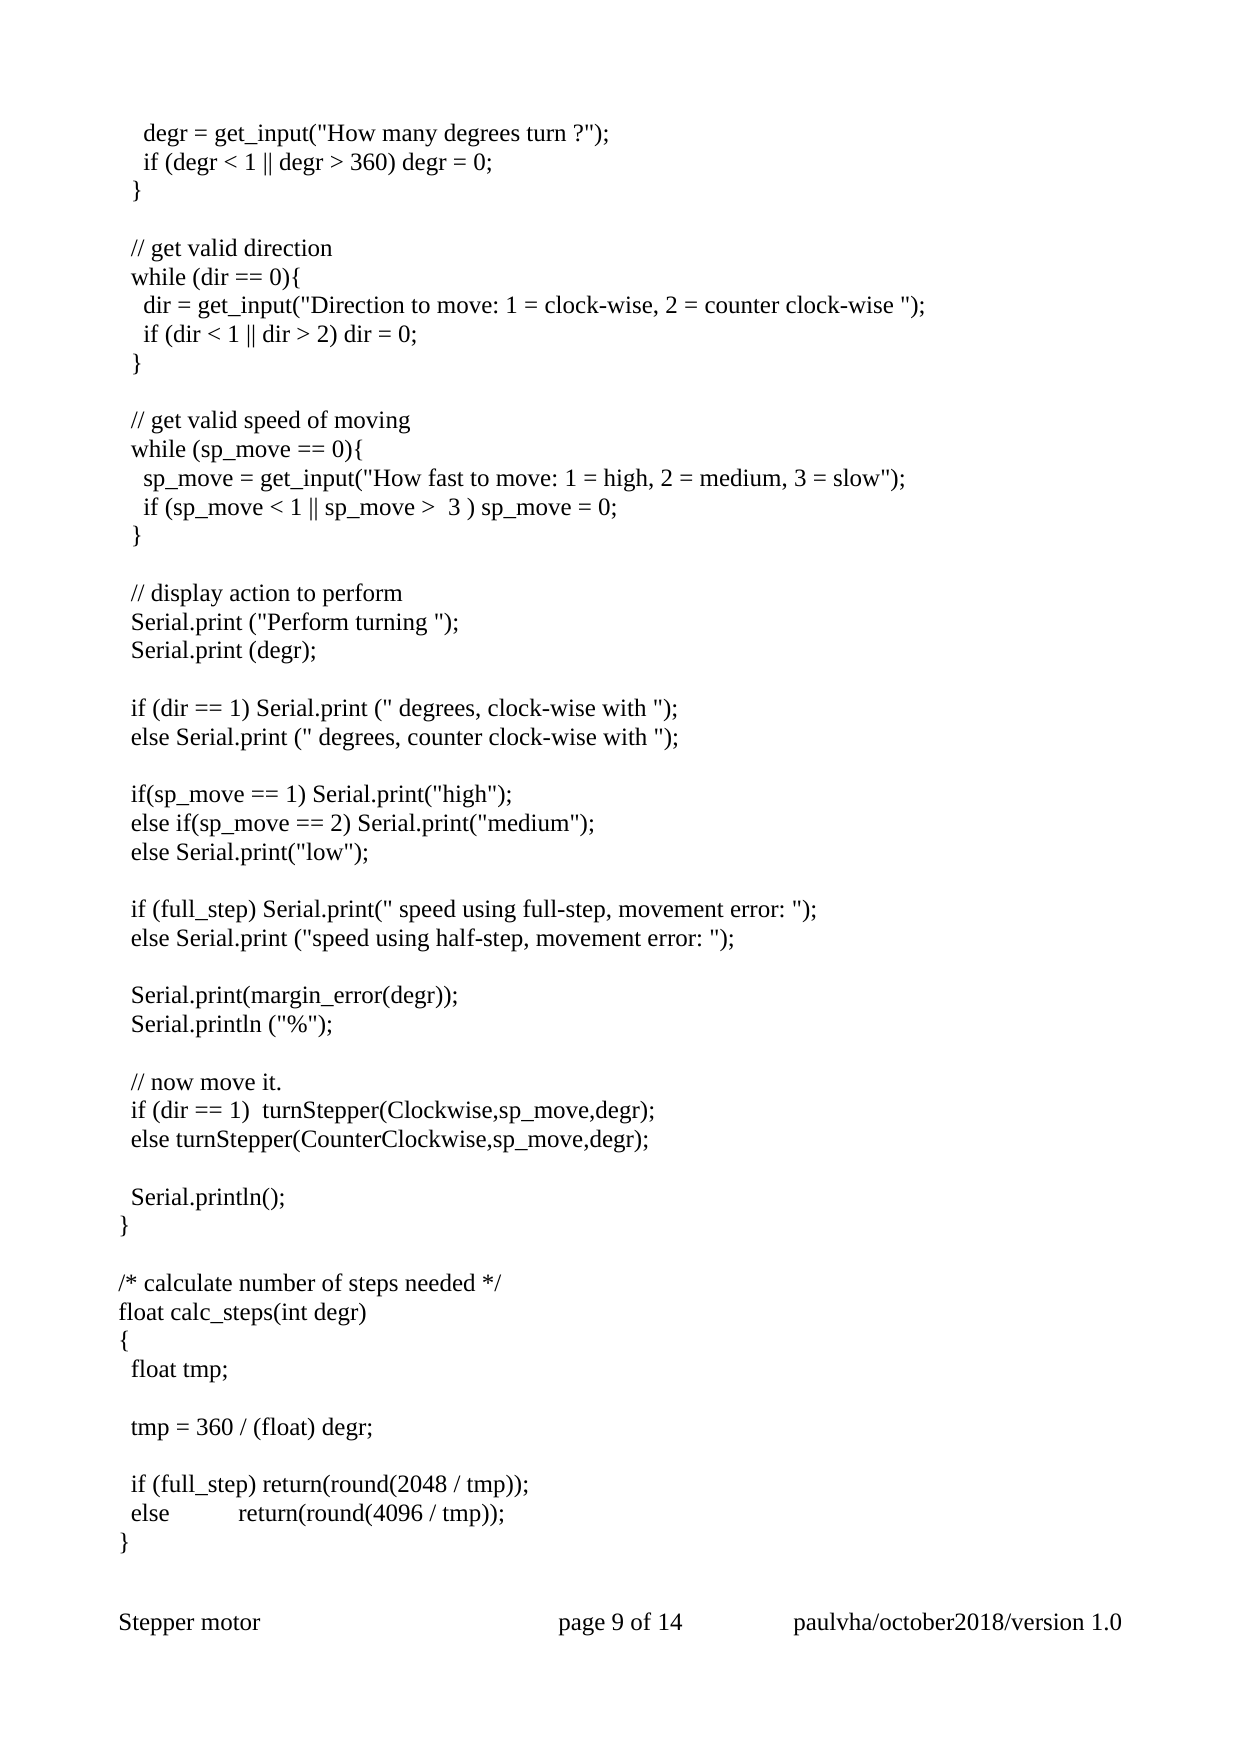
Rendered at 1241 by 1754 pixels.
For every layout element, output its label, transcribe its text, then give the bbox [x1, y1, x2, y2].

text Serial.println(); [118, 1182, 1122, 1211]
text while (sp_move == 0){ [118, 434, 1122, 463]
text if(sp_move == 1) Serial.print("high"); [118, 779, 1122, 808]
text float calc_steps(int degr) [118, 1297, 1122, 1326]
text if (degr < 1 || degr > 360) degr = 0; [118, 147, 1122, 176]
text else turnStepper(CounterClockwise,sp_move,degr); [118, 1124, 1122, 1153]
text Serial.println ("%"); [118, 1009, 1122, 1038]
text } [118, 1527, 1122, 1556]
text else if(sp_move == 2) Serial.print("medium"); [118, 808, 1122, 837]
text if (dir < 1 || dir > 2) dir = 0; [118, 319, 1122, 348]
text if (dir == 1) turnStepper(Clockwise,sp_move,degr); [118, 1096, 1122, 1124]
text Serial.print(margin_error(degr)); [118, 981, 1122, 1009]
text else Serial.print (" degrees, counter clock-wise with "); [118, 722, 1122, 751]
text tmp = 360 / (float) degr; [118, 1412, 1122, 1441]
text } [118, 521, 1122, 549]
text // display action to perform [118, 578, 1122, 607]
text if (dir == 1) Serial.print (" degrees, clock-wise with "); [118, 693, 1122, 722]
text // get valid speed of moving [118, 406, 1122, 434]
text degr = get_input("How many degrees turn ?"); [118, 118, 1122, 147]
text // get valid direction [118, 233, 1122, 262]
text /* calculate number of steps needed */ [118, 1268, 1122, 1297]
text else return(round(4096 / tmp)); [118, 1498, 1122, 1527]
text Serial.print ("Perform turning "); [118, 607, 1122, 636]
text if (full_step) Serial.print(" speed using full-step, movement error: "); [118, 894, 1122, 923]
text } [118, 176, 1122, 204]
text else Serial.print ("speed using half-step, movement error: "); [118, 923, 1122, 952]
text float tmp; [118, 1354, 1122, 1383]
text else Serial.print("low"); [118, 837, 1122, 866]
text dir = get_input("Direction to move: 1 = clock-wise, 2 = counter clock-wise "); [118, 291, 1122, 319]
text // now move it. [118, 1067, 1122, 1096]
text if (full_step) return(round(2048 / tmp)); [118, 1469, 1122, 1498]
text } [118, 1211, 1122, 1239]
text Serial.print (degr); [118, 636, 1122, 664]
text { [118, 1326, 1122, 1354]
text while (dir == 0){ [118, 262, 1122, 291]
text sp_move = get_input("How fast to move: 1 = high, 2 = medium, 3 = slow"); [118, 463, 1122, 492]
text } [118, 348, 1122, 377]
text if (sp_move < 1 || sp_move > 3 ) sp_move = 0; [118, 492, 1122, 521]
